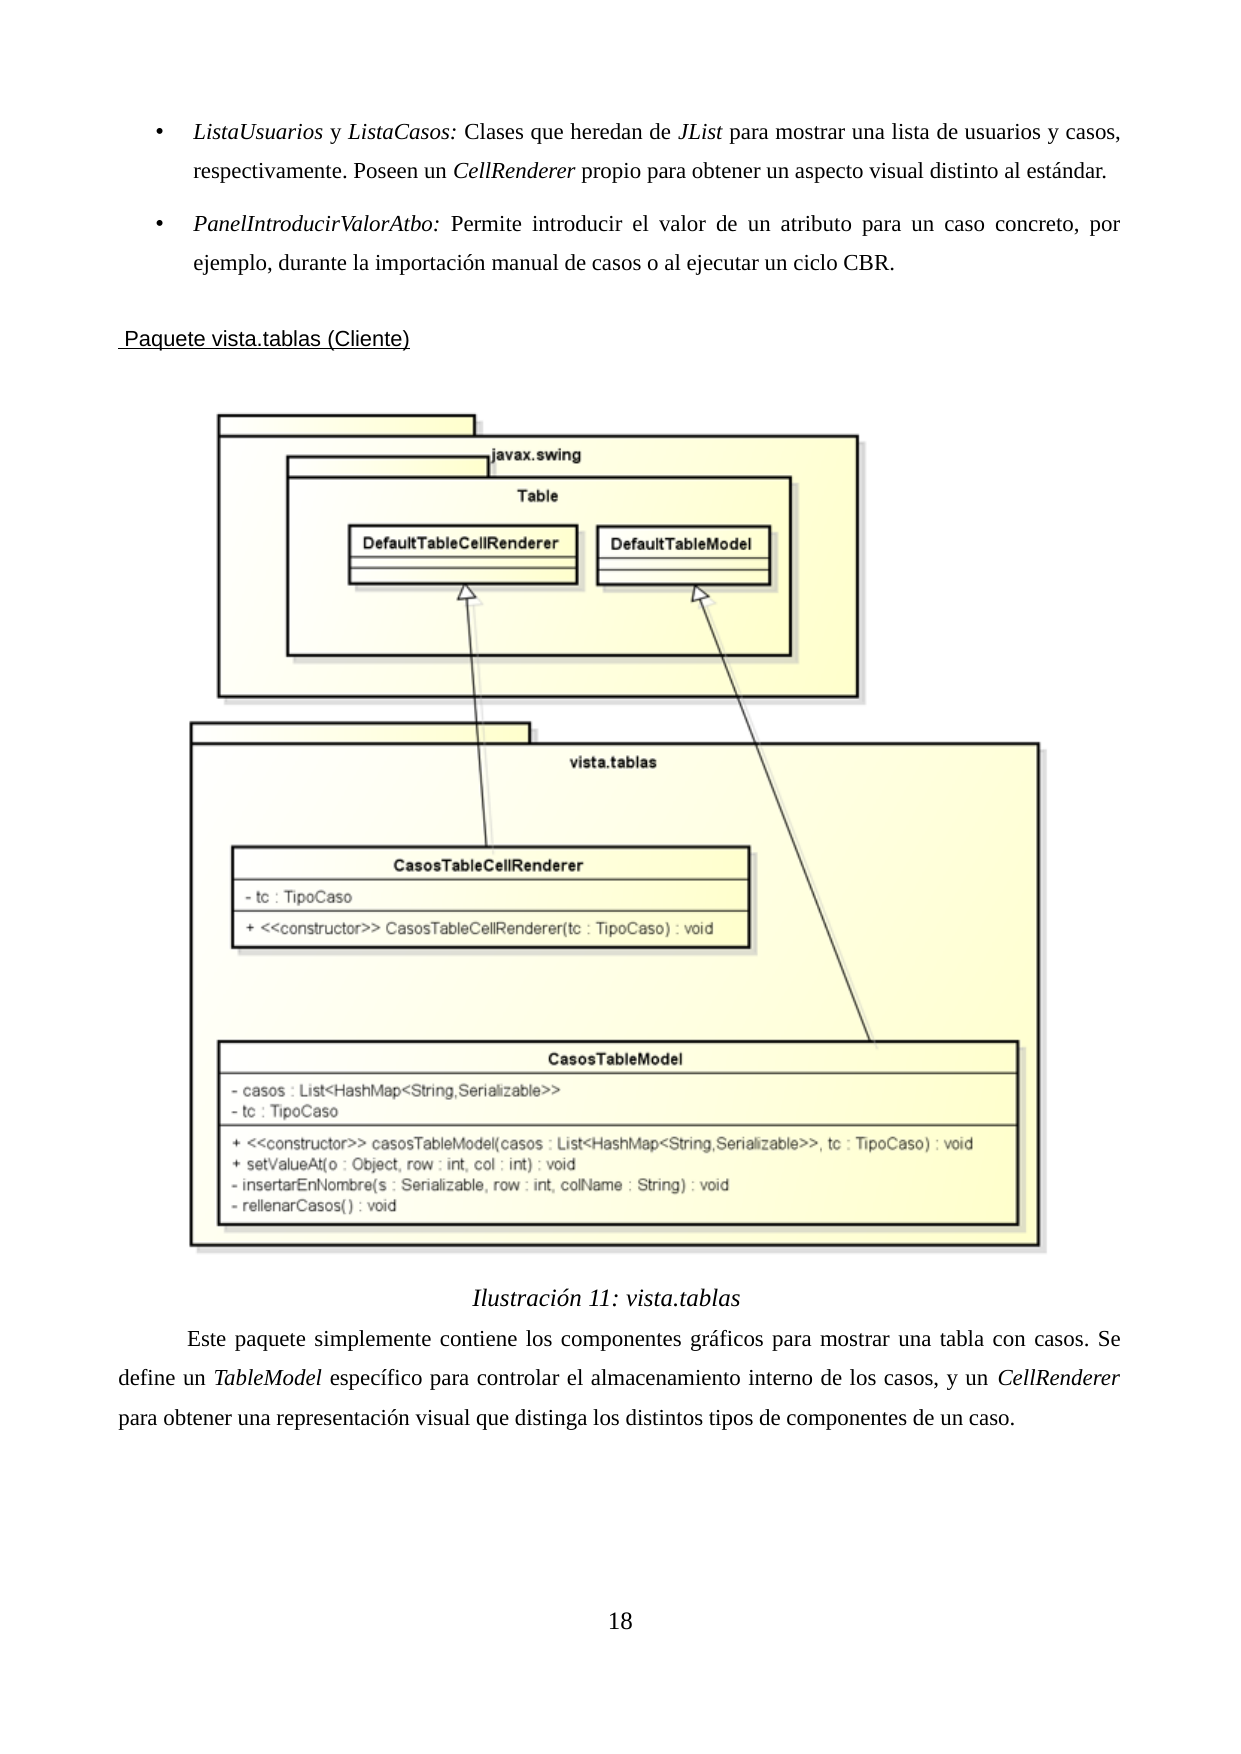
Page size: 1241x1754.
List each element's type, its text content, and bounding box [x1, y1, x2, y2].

text Este paquete simplemente contiene los componentes gráficos para mostrar una tabla con casos. Se define un TableModel específico para controlar el almacenamiento interno de los casos, y un CellRenderer para obtener una representación visual que distinga los distintos tipos de componentes de un caso. [118, 416, 1122, 1430]
subtitle [148, 395, 1067, 407]
picture [148, 407, 1068, 1283]
subtitle Paquete vista.tablas (Cliente) [118, 326, 1122, 351]
list PanelIntroducirValorAtbo: Permite introducir el valor de un atributo para un caso concreto, por ejemplo, durante la importación manual de casos o al ejecutar un ciclo CBR. [156, 209, 1122, 275]
list ListaUsuarios y ListaCasos: Clases que heredan de JList para mostrar una lista de usuarios y casos, respectivamente. Poseen un CellRenderer propio para obtener un aspecto visual distinto al estándar. [156, 118, 1122, 184]
text Ilustración 11: vista.tablas [148, 1283, 1067, 1311]
